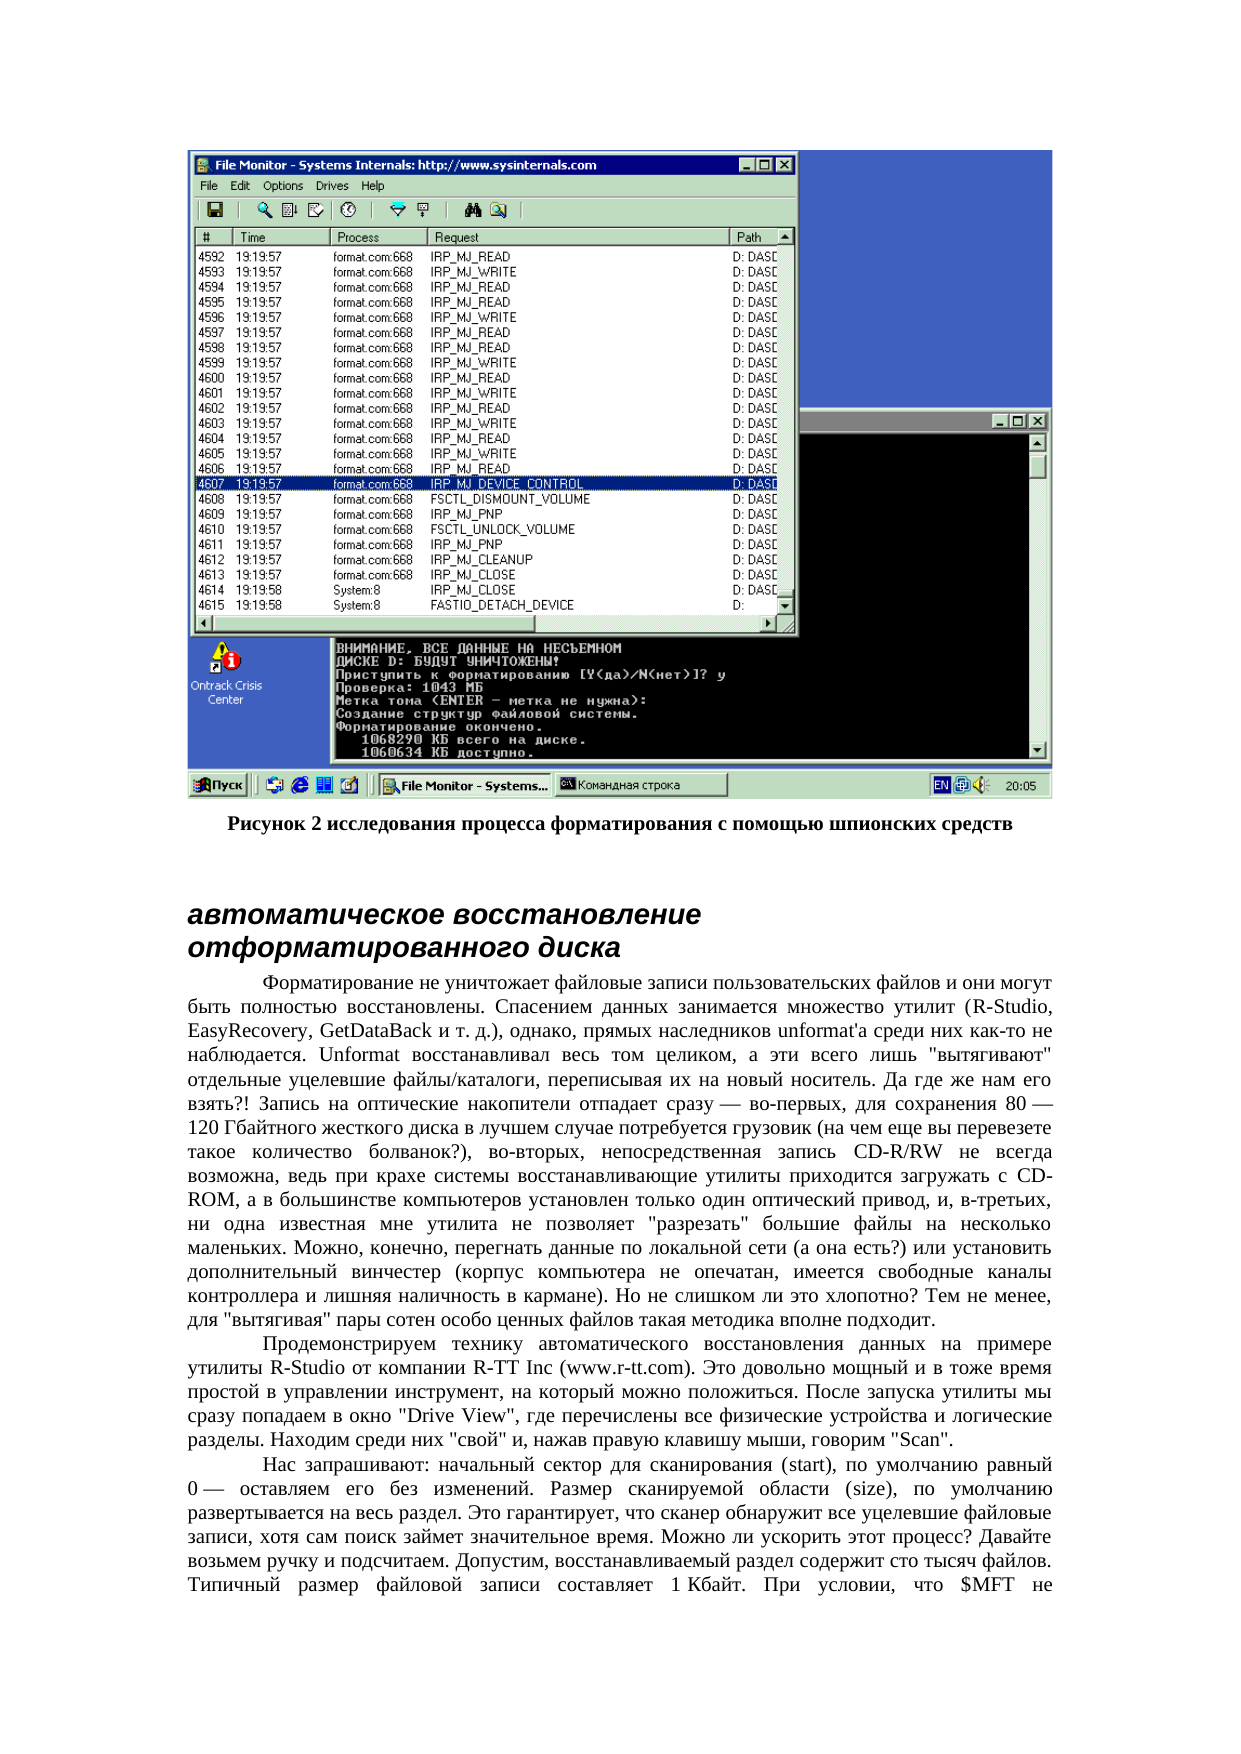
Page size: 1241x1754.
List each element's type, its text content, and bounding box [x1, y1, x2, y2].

picture [187, 150, 1053, 799]
text Нас запрашивают: начальный сектор для сканирования (start), по умолчанию равный 0 — оставляем его без изменений. Размер сканируемой области (size), по умолчанию развертывается на весь раздел. Это гарантирует, что сканер обнаружит все уцелевшие файловые записи, хотя сам поиск займет значительное время. Можно ли ускорить этот процесс? Давайте возьмем ручку и подсчитаем. Допустим, восстанавливаемый раздел содержит сто тысяч файлов. Типичный размер файловой записи составляет 1 Кбайт. При условии, что $MFT не [187, 1451, 1053, 1596]
subtitle автоматическое восстановление отформатированного диска [187, 897, 1053, 964]
text Рисунок 2 исследования процесса форматирования с помощью шпионских средств [187, 811, 1053, 835]
text Продемонстрируем технику автоматического восстановления данных на примере утилиты R-Studio от компании R-TT Inc (www.r-tt.com). Это довольно мощный и в тоже время простой в управлении инструмент, на который можно положиться. После запуска утилиты мы сразу попадаем в окно "Drive View", где перечислены все физические устройства и логические разделы. Находим среди них "свой" и, нажав правую клавишу мыши, говорим "Scan". [187, 1331, 1053, 1451]
text Форматирование не уничтожает файловые записи пользовательских файлов и они могут быть полностью восстановлены. Спасением данных занимается множество утилит (R-Studio, EasyRecovery, GetDataBack и т. д.), однако, прямых наследников unformat'а среди них как-то не наблюдается. Unformat восстанавливал весь том целиком, а эти всего лишь "вытягивают" отдельные уцелевшие файлы/каталоги, переписывая их на новый носитель. Да где же нам его взять?! Запись на оптические накопители отпадает сразу — во-первых, для сохранения 80 — 120 Гбайтного жесткого диска в лучшем случае потребуется грузовик (на чем еще вы перевезете такое количество болванок?), во-вторых, непосредственная запись CD-R/RW не всегда возможна, ведь при крахе системы восстанавливающие утилиты приходится загружать с CD-ROM, а в большинстве компьютеров установлен только один оптический привод, и, в-третьих, ни одна известная мне утилита не позволяет "разрезать" большие файлы на несколько маленьких. Можно, конечно, перегнать данные по локальной сети (а она есть?) или установить дополнительный винчестер (корпус компьютера не опечатан, имеется свободные каналы контроллера и лишняя наличность в кармане). Но не слишком ли это хлопотно? Тем не менее, для "вытягивая" пары сотен особо ценных файлов такая методика вполне подходит. [187, 970, 1053, 1331]
